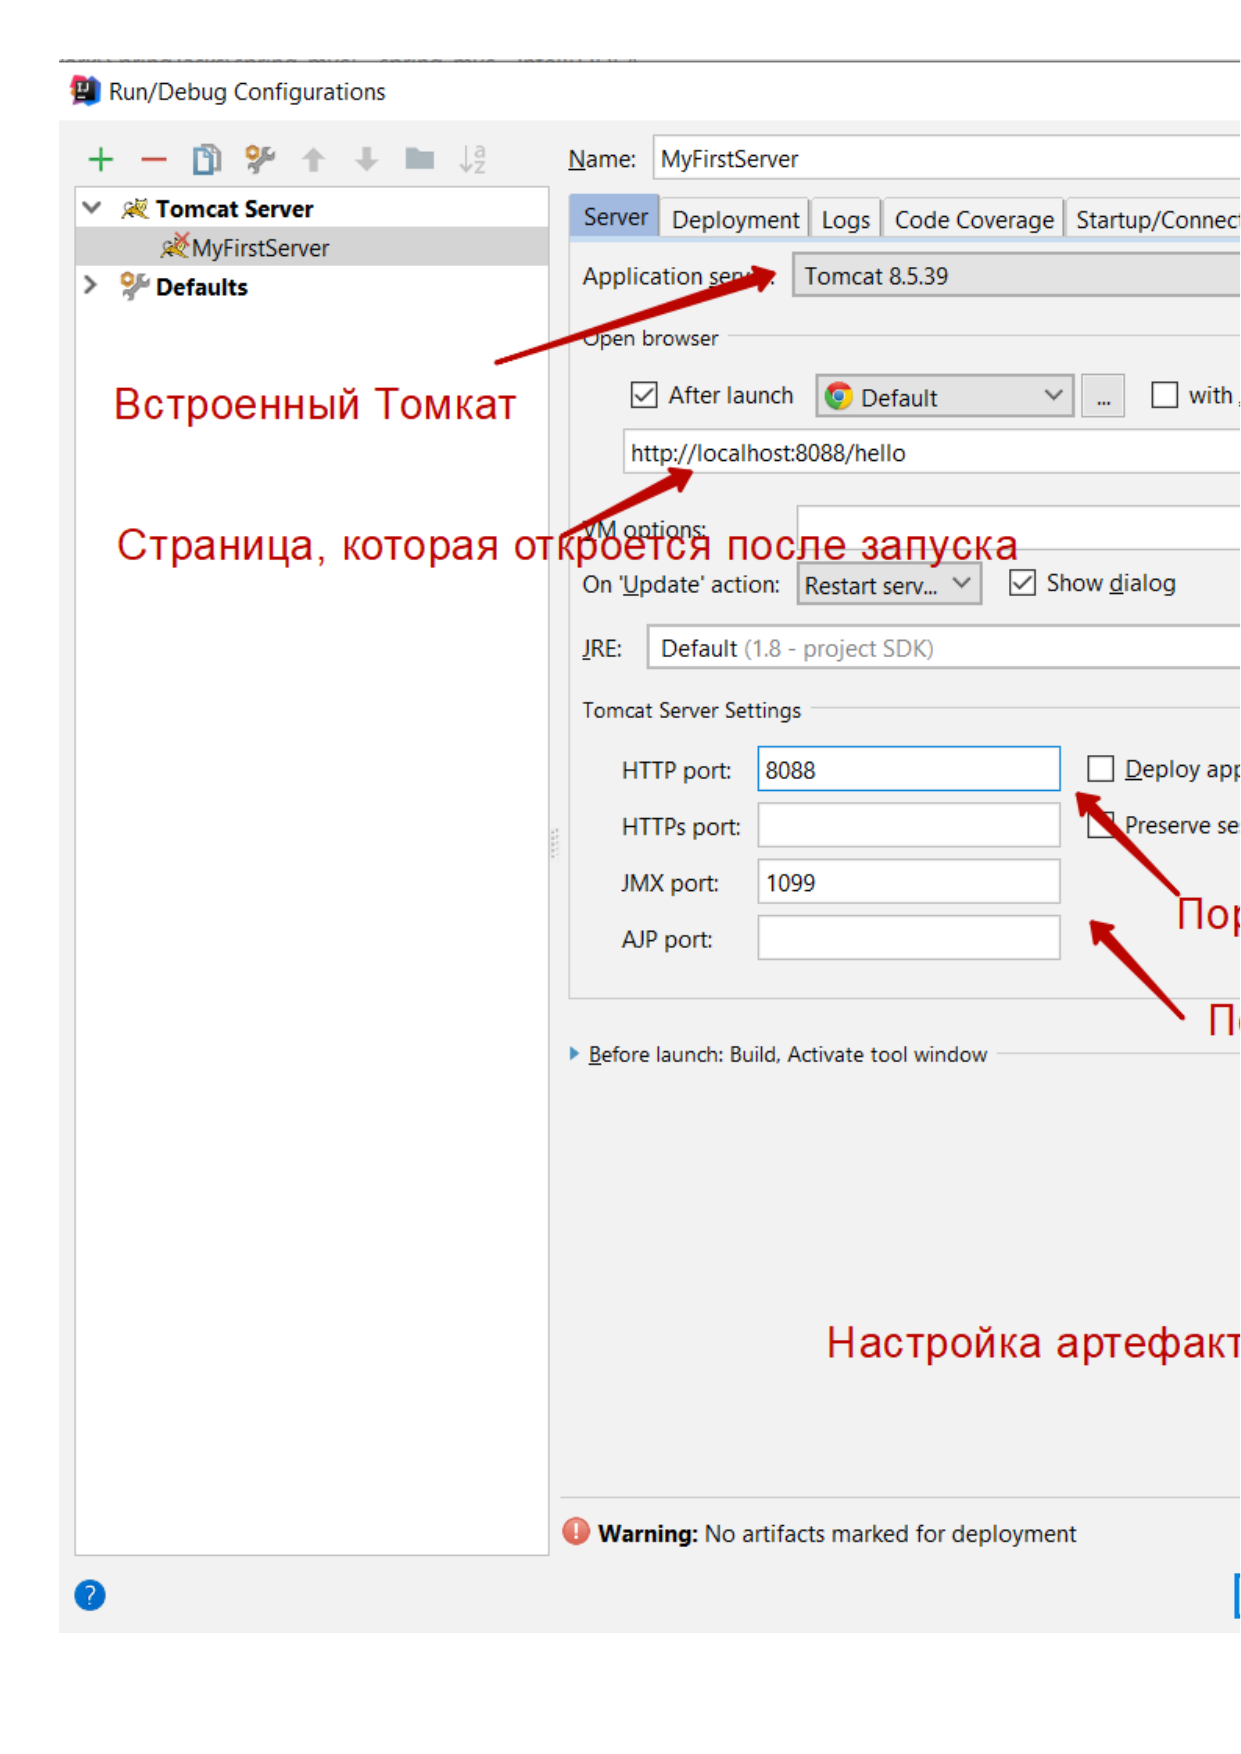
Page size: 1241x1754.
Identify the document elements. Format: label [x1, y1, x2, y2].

picture [59, 59, 1241, 1633]
